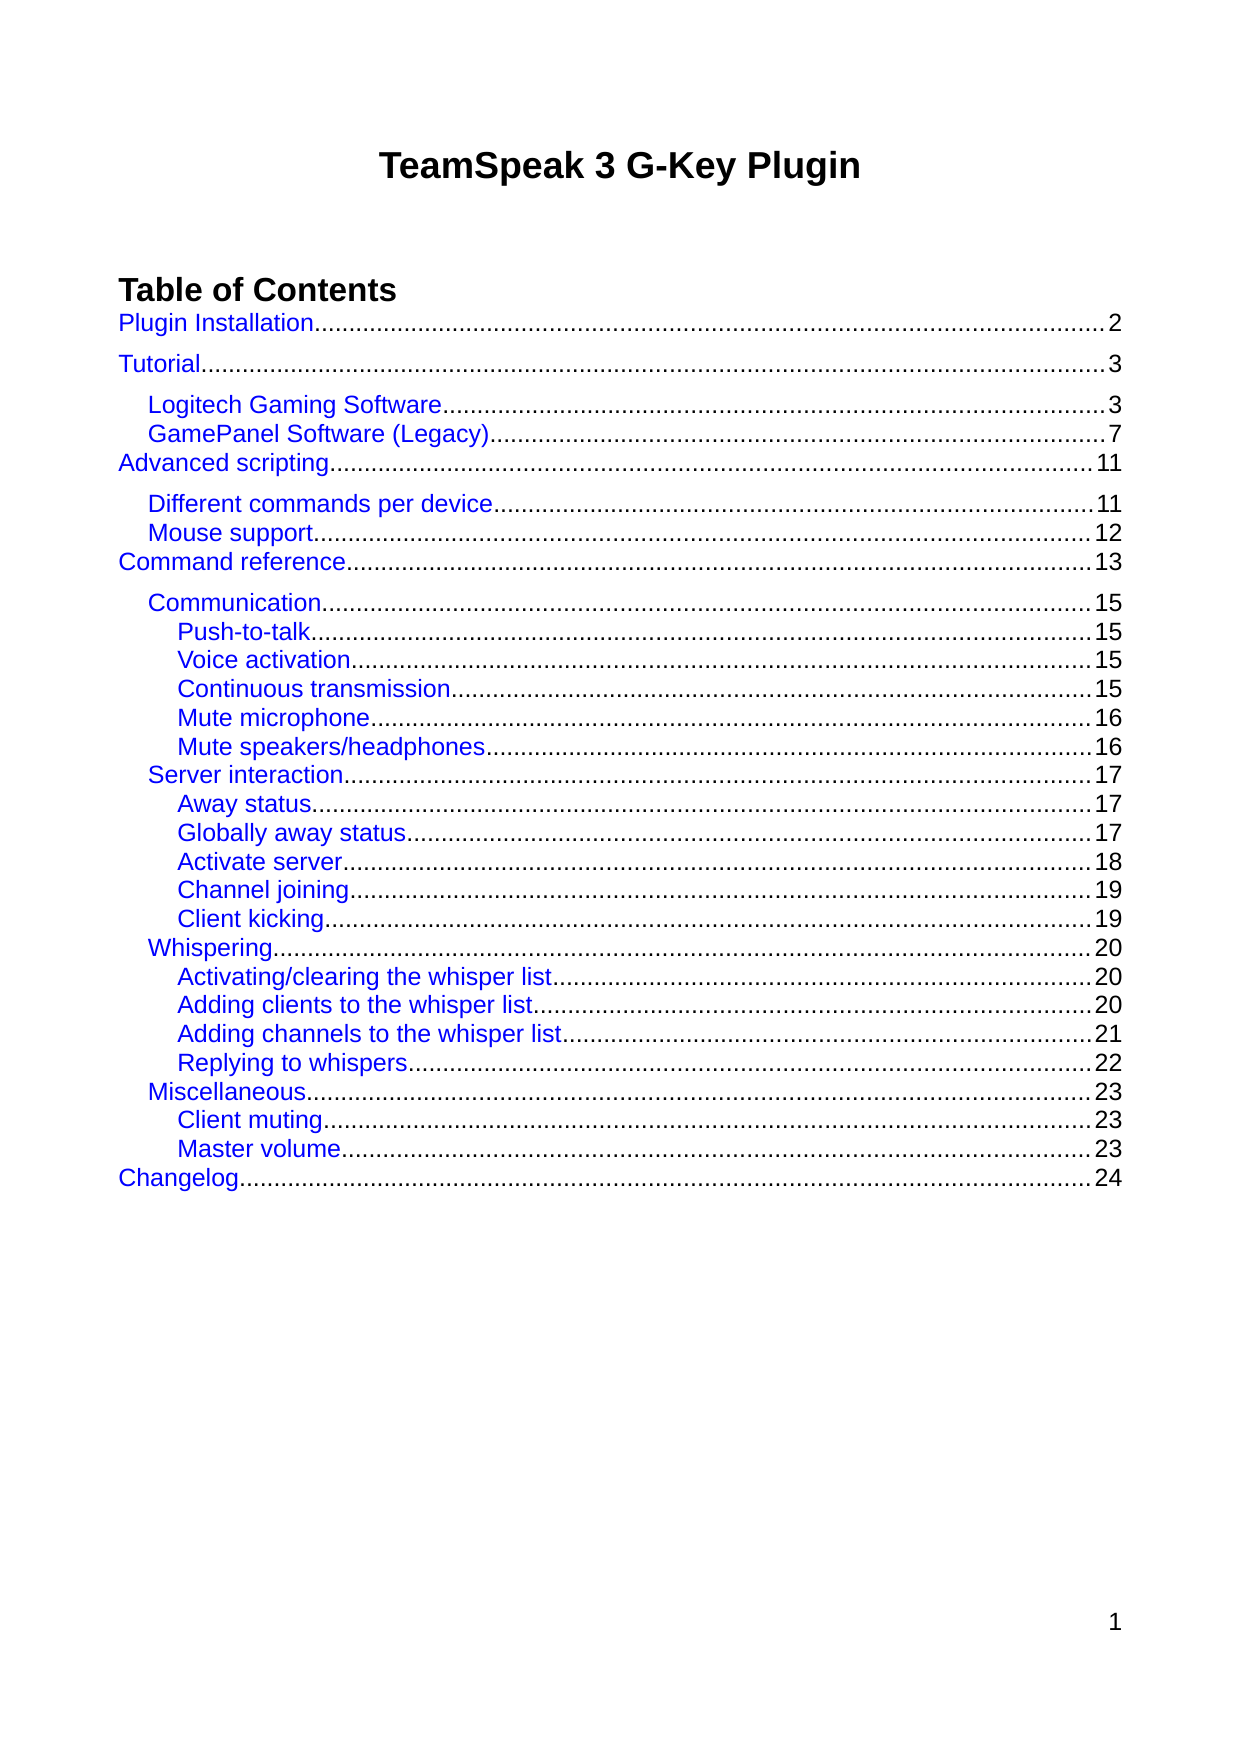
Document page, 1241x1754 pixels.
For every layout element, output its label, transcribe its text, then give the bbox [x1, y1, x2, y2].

text GamePanel Software (Legacy) 7 [148, 419, 1122, 448]
title TeamSpeak 3 G-Key Plugin [118, 143, 1122, 186]
text Logitech Gaming Software 3 [148, 391, 1122, 419]
text Tutorial 3 [118, 349, 1122, 378]
text Miscellaneous 23 [148, 1077, 1122, 1105]
text Continuous transmission 15 [177, 674, 1122, 703]
text Push-to-talk 15 [177, 617, 1122, 645]
text Client muting 23 [177, 1105, 1122, 1134]
text Adding clients to the whisper list 20 [177, 990, 1122, 1019]
text Plugin Installation 2 [118, 308, 1122, 337]
text Mute microphone 16 [177, 703, 1122, 732]
text Replying to whispers 22 [177, 1048, 1122, 1077]
text Server interaction 17 [148, 760, 1122, 789]
text Globally away status 17 [177, 818, 1122, 847]
text Different commands per device 11 [148, 489, 1122, 518]
text Adding channels to the whisper list 21 [177, 1019, 1122, 1048]
subtitle Table of Contents [118, 270, 1122, 308]
text Command reference 13 [118, 547, 1122, 575]
text Whispering 20 [148, 933, 1122, 962]
text Communication 15 [148, 588, 1122, 617]
text Master volume 23 [177, 1134, 1122, 1163]
text Away status 17 [177, 789, 1122, 818]
text Activating/clearing the whisper list 20 [177, 962, 1122, 990]
text Client kicking 19 [177, 904, 1122, 933]
text Changelog 24 [118, 1163, 1122, 1192]
text Channel joining 19 [177, 875, 1122, 904]
text Voice activation 15 [177, 645, 1122, 674]
text Mouse support 12 [148, 518, 1122, 547]
text Activate server 18 [177, 847, 1122, 875]
text Mute speakers/headphones 16 [177, 732, 1122, 760]
text Advanced scripting 11 [118, 448, 1122, 477]
